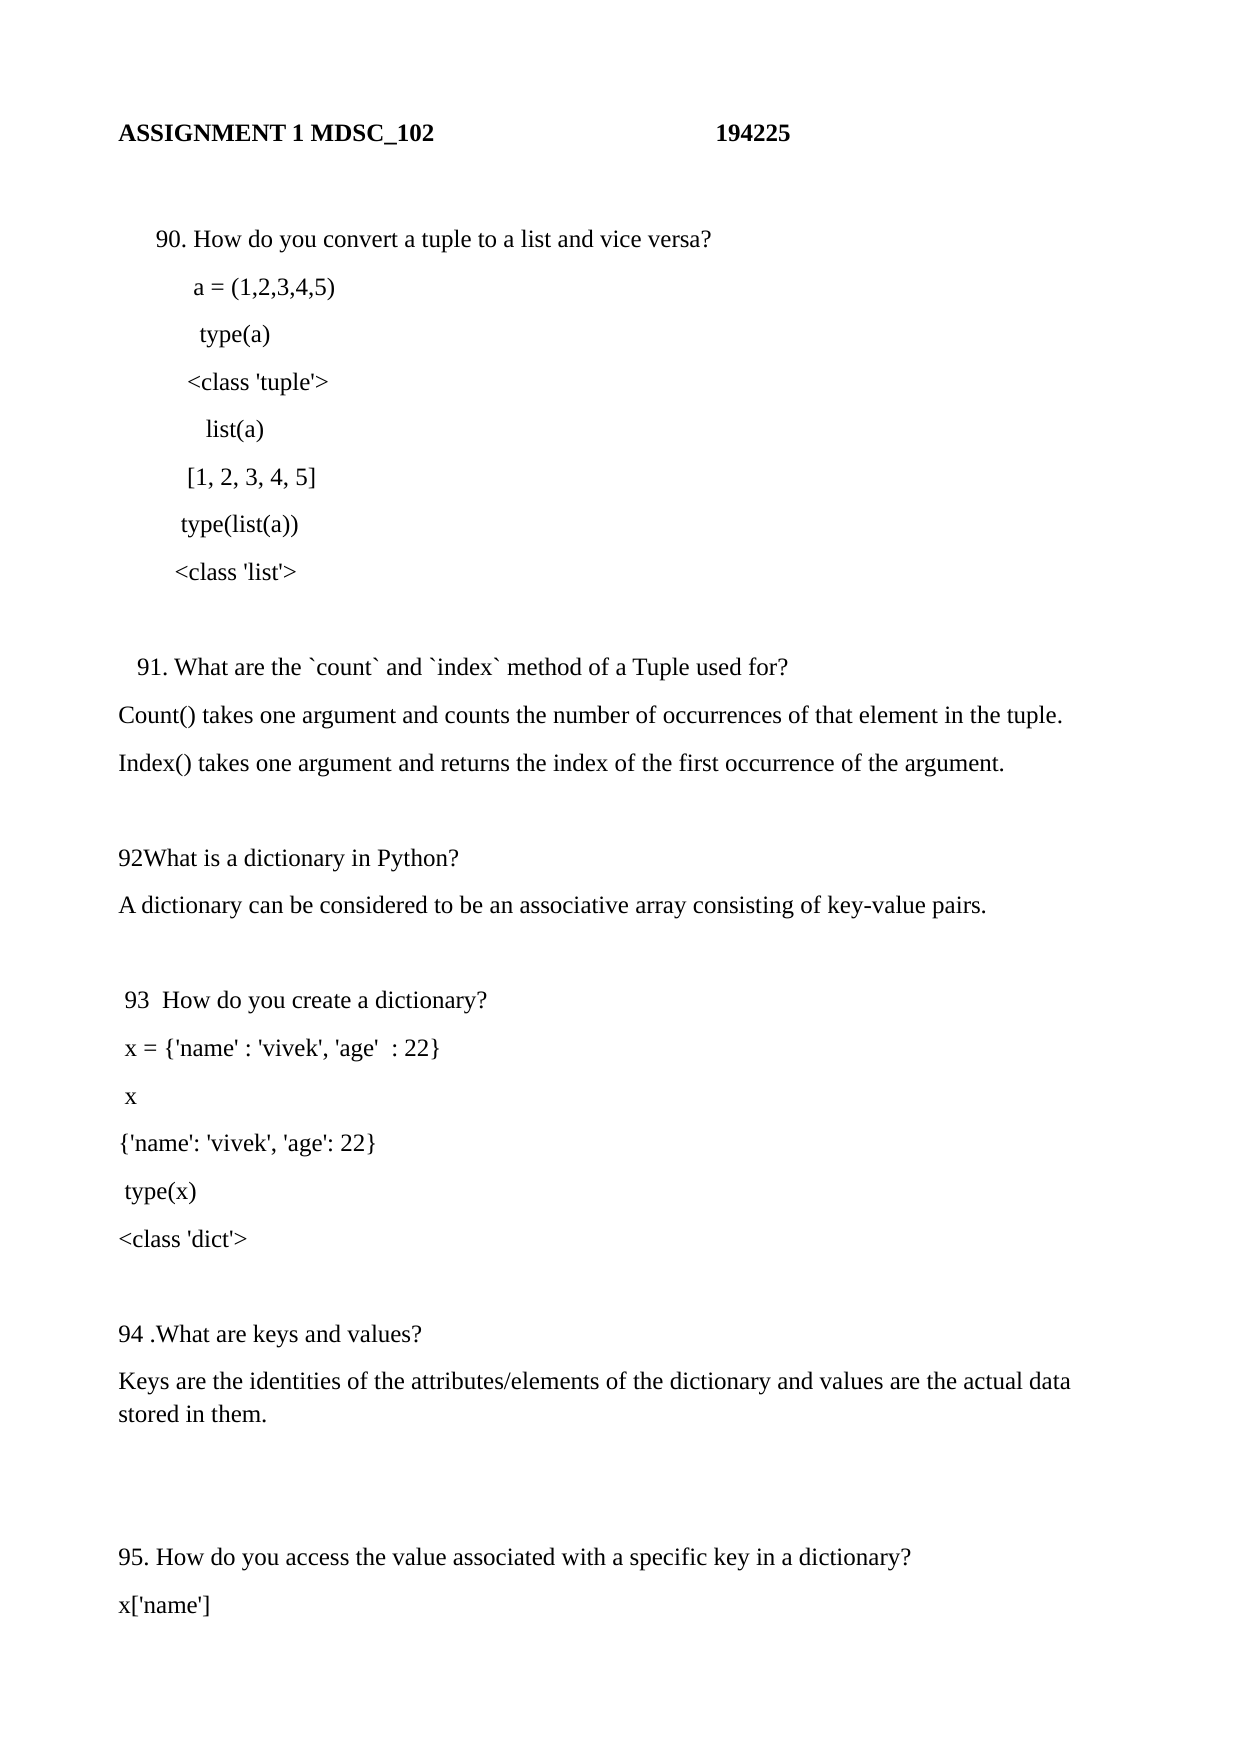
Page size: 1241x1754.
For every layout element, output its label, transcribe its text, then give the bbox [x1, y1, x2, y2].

text type(list(a)) [118, 509, 1122, 538]
text [1, 2, 3, 4, 5] [118, 462, 1122, 491]
text type(x) [118, 1176, 1122, 1205]
text {'name': 'vivek', 'age': 22} [118, 1128, 1122, 1157]
text A dictionary can be considered to be an associative array consisting of key-value pairs. [118, 890, 1122, 919]
text a = (1,2,3,4,5) [118, 272, 1122, 300]
text Count() takes one argument and counts the number of occurrences of that element in the tuple. [118, 700, 1122, 729]
text 94 .What are keys and values? [118, 1319, 1122, 1348]
text 95. How do you access the value associated with a specific key in a dictionary? [118, 1542, 1122, 1571]
text 92What is a dictionary in Python? [118, 843, 1122, 872]
text 90. How do you convert a tuple to a list and vice versa? [118, 224, 1122, 253]
text <class 'list'> [118, 557, 1122, 586]
text Keys are the identities of the attributes/elements of the dictionary and values are the actual data stored in them. [118, 1366, 1122, 1428]
text x['name'] [118, 1590, 1122, 1619]
text 93 How do you create a dictionary? [118, 986, 1122, 1014]
text list(a) [118, 414, 1122, 443]
text 91. What are the `count` and `index` method of a Tuple used for? [118, 652, 1122, 681]
text Index() takes one argument and returns the index of the first occurrence of the argument. [118, 748, 1122, 776]
text x = {'name' : 'vivek', 'age' : 22} [118, 1033, 1122, 1062]
text <class 'dict'> [118, 1224, 1122, 1252]
text type(a) [118, 319, 1122, 348]
text <class 'tuple'> [118, 367, 1122, 396]
text x [118, 1081, 1122, 1109]
